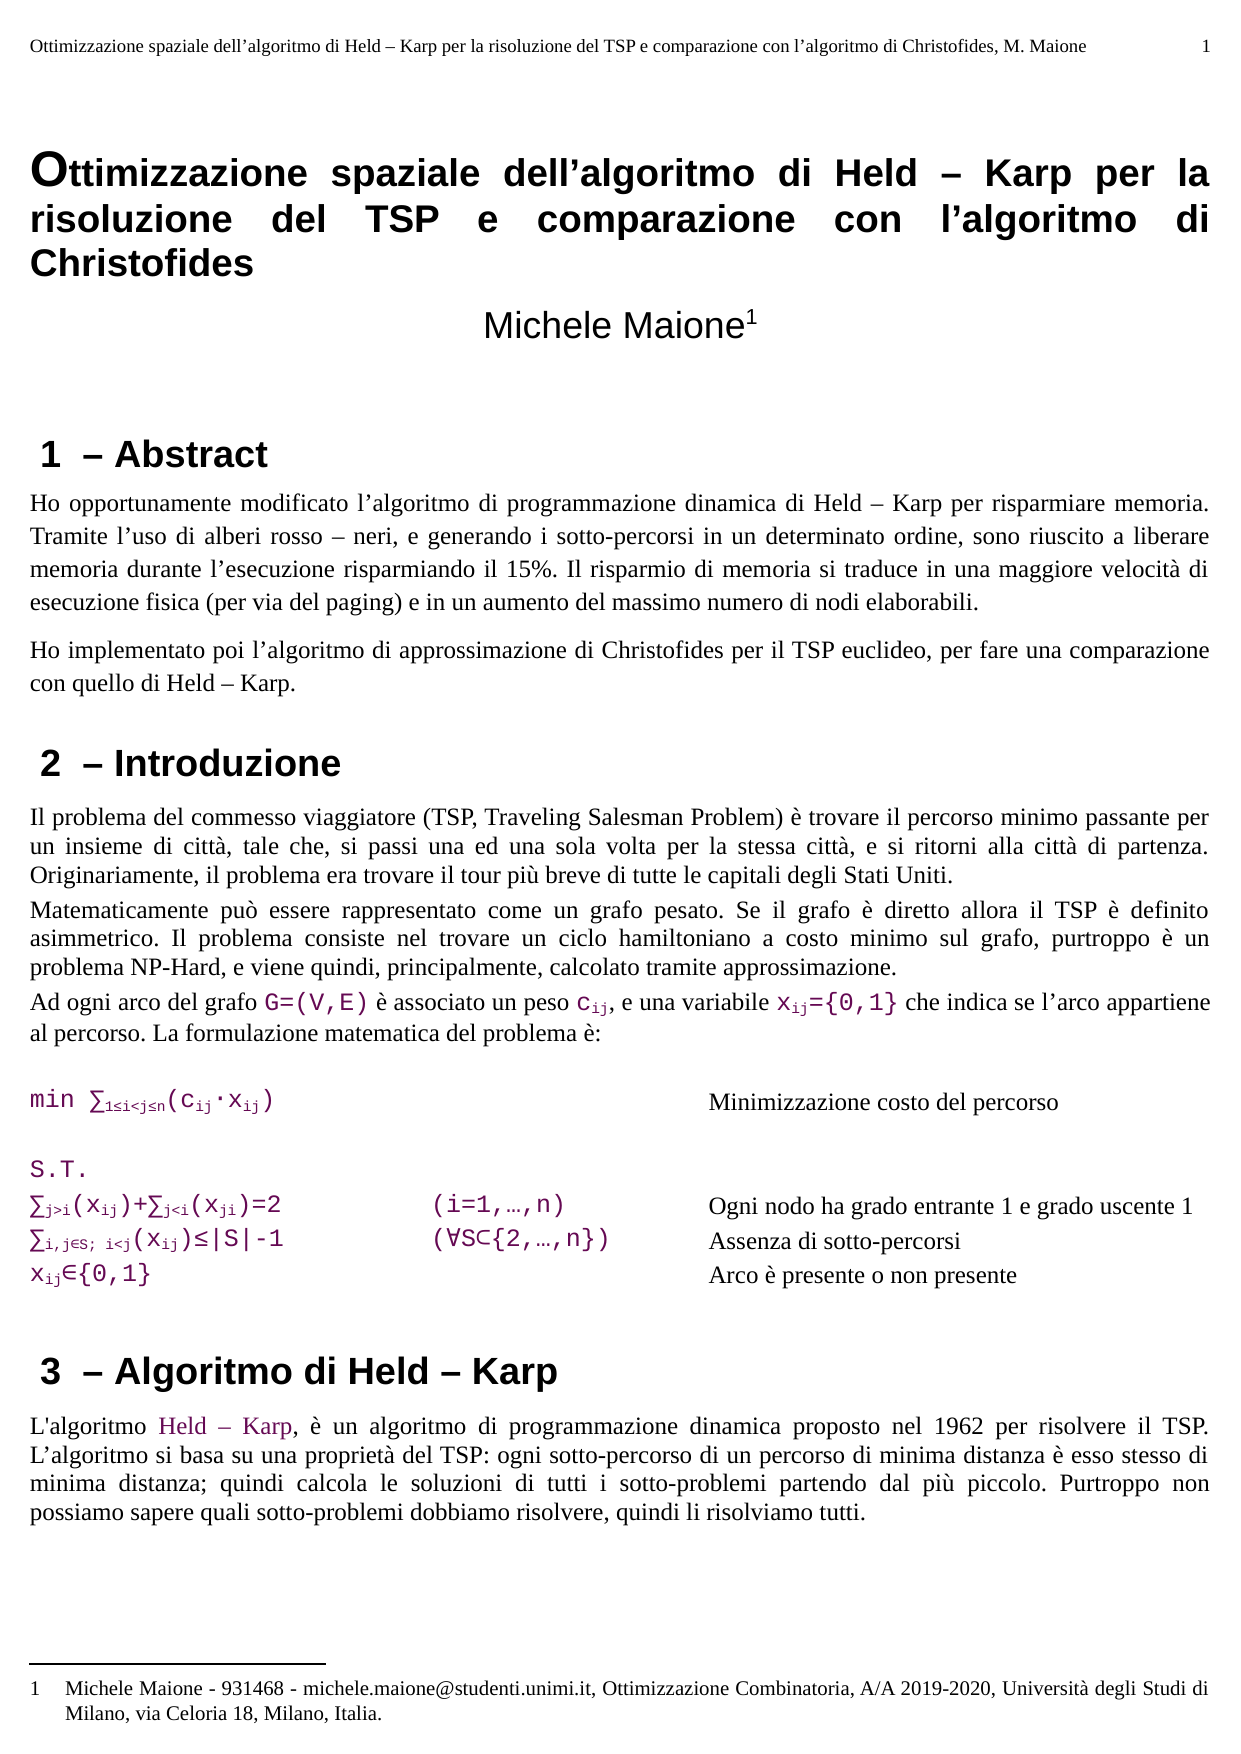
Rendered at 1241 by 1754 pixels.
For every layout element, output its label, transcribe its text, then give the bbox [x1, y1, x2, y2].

table_cell [708, 1151, 1211, 1185]
subtitle Michele Maione [29, 304, 1211, 347]
table_cell ∑i,j∈S; i<j(xij)≤|S|-1 [30, 1220, 431, 1254]
text Ho implementato poi l’algoritmo di approssimazione di Christofides per il TSP euclideo, per fare una comparazione con quello di Held – Karp. [29, 635, 1211, 697]
table_cell S.T. [30, 1151, 431, 1185]
table_cell (i=1,…,n) [431, 1185, 708, 1220]
table_cell [708, 1116, 1211, 1151]
subtitle Abstract [29, 432, 1211, 476]
table_header Minimizzazione costo del percorso [708, 1081, 1211, 1116]
text Ho opportunamente modificato l’algoritmo di programmazione dinamica di Held – Karp per risparmiare memoria. Tramite l’uso di alberi rosso – neri, e generando i sotto-percorsi in un determinato ordine, sono riuscito a liberare memoria durante l’esecuzione risparmiando il 15%. Il risparmio di memoria si traduce in una maggiore velocità di esecuzione fisica (per via del paging) e in un aumento del massimo numero di nodi elaborabili. [29, 488, 1211, 616]
table_cell Arco è presente o non presente [708, 1255, 1211, 1289]
subtitle Algoritmo di Held – Karp [29, 1349, 1211, 1393]
text Matematicamente può essere rappresentato come un grafo pesato. Se il grafo è diretto allora il TSP è definito asimmetrico. Il problema consiste nel trovare un ciclo hamiltoniano a costo minimo sul grafo, purtroppo è un problema NP-Hard, e viene quindi, principalmente, calcolato tramite approssimazione. [29, 895, 1211, 981]
table_cell [431, 1151, 708, 1185]
table_cell [431, 1116, 708, 1151]
table_cell ∑j>i(xij)+∑j<i(xji)=2 [30, 1185, 431, 1220]
subtitle Introduzione [29, 740, 1211, 784]
title Ottimizzazione spaziale dell’algoritmo di Held – Karp per la risoluzione del TSP e comparazione con l’algoritmo di Christofides [29, 139, 1211, 285]
table_cell xij∈{0,1} [30, 1255, 431, 1289]
table_cell [431, 1255, 708, 1289]
table_cell [30, 1116, 431, 1151]
table_header [431, 1081, 708, 1116]
text Il problema del commesso viaggiatore (TSP, Traveling Salesman Problem) è trovare il percorso minimo passante per un insieme di città, tale che, si passi una ed una sola volta per la stessa città, e si ritorni alla città di partenza. Originariamente, il problema era trovare il tour più breve di tutte le capitali degli Stati Uniti. [29, 802, 1211, 889]
text Ad ogni arco del grafo G=(V,E) è associato un peso cij, e una variabile xij={0,1} che indica se l’arco appartiene al percorso. La formulazione matematica del problema è: [29, 987, 1211, 1046]
table_cell Assenza di sotto-percorsi [708, 1220, 1211, 1254]
table_header min ∑1≤i<j≤n(cij⋅xij) [30, 1081, 431, 1116]
text L'algoritmo Held – Karp, è un algoritmo di programmazione dinamica proposto nel 1962 per risolvere il TSP. L’algoritmo si basa su una proprietà del TSP: ogni sotto-percorso di un percorso di minima distanza è esso stesso di minima distanza; quindi calcola le soluzioni di tutti i sotto-problemi partendo dal più piccolo. Purtroppo non possiamo sapere quali sotto-problemi dobbiamo risolvere, quindi li risolviamo tutti. [29, 1411, 1211, 1526]
text Michele Maione - 931468 - michele.maione@studenti.unimi.it, Ottimizzazione Combinatoria, A/A 2019-2020, Università degli Studi di Milano, via Celoria 18, Milano, Italia. [29, 1676, 1211, 1724]
table_cell (∀S⊂{2,…,n}) [431, 1220, 708, 1254]
table_cell Ogni nodo ha grado entrante 1 e grado uscente 1 [708, 1185, 1211, 1220]
